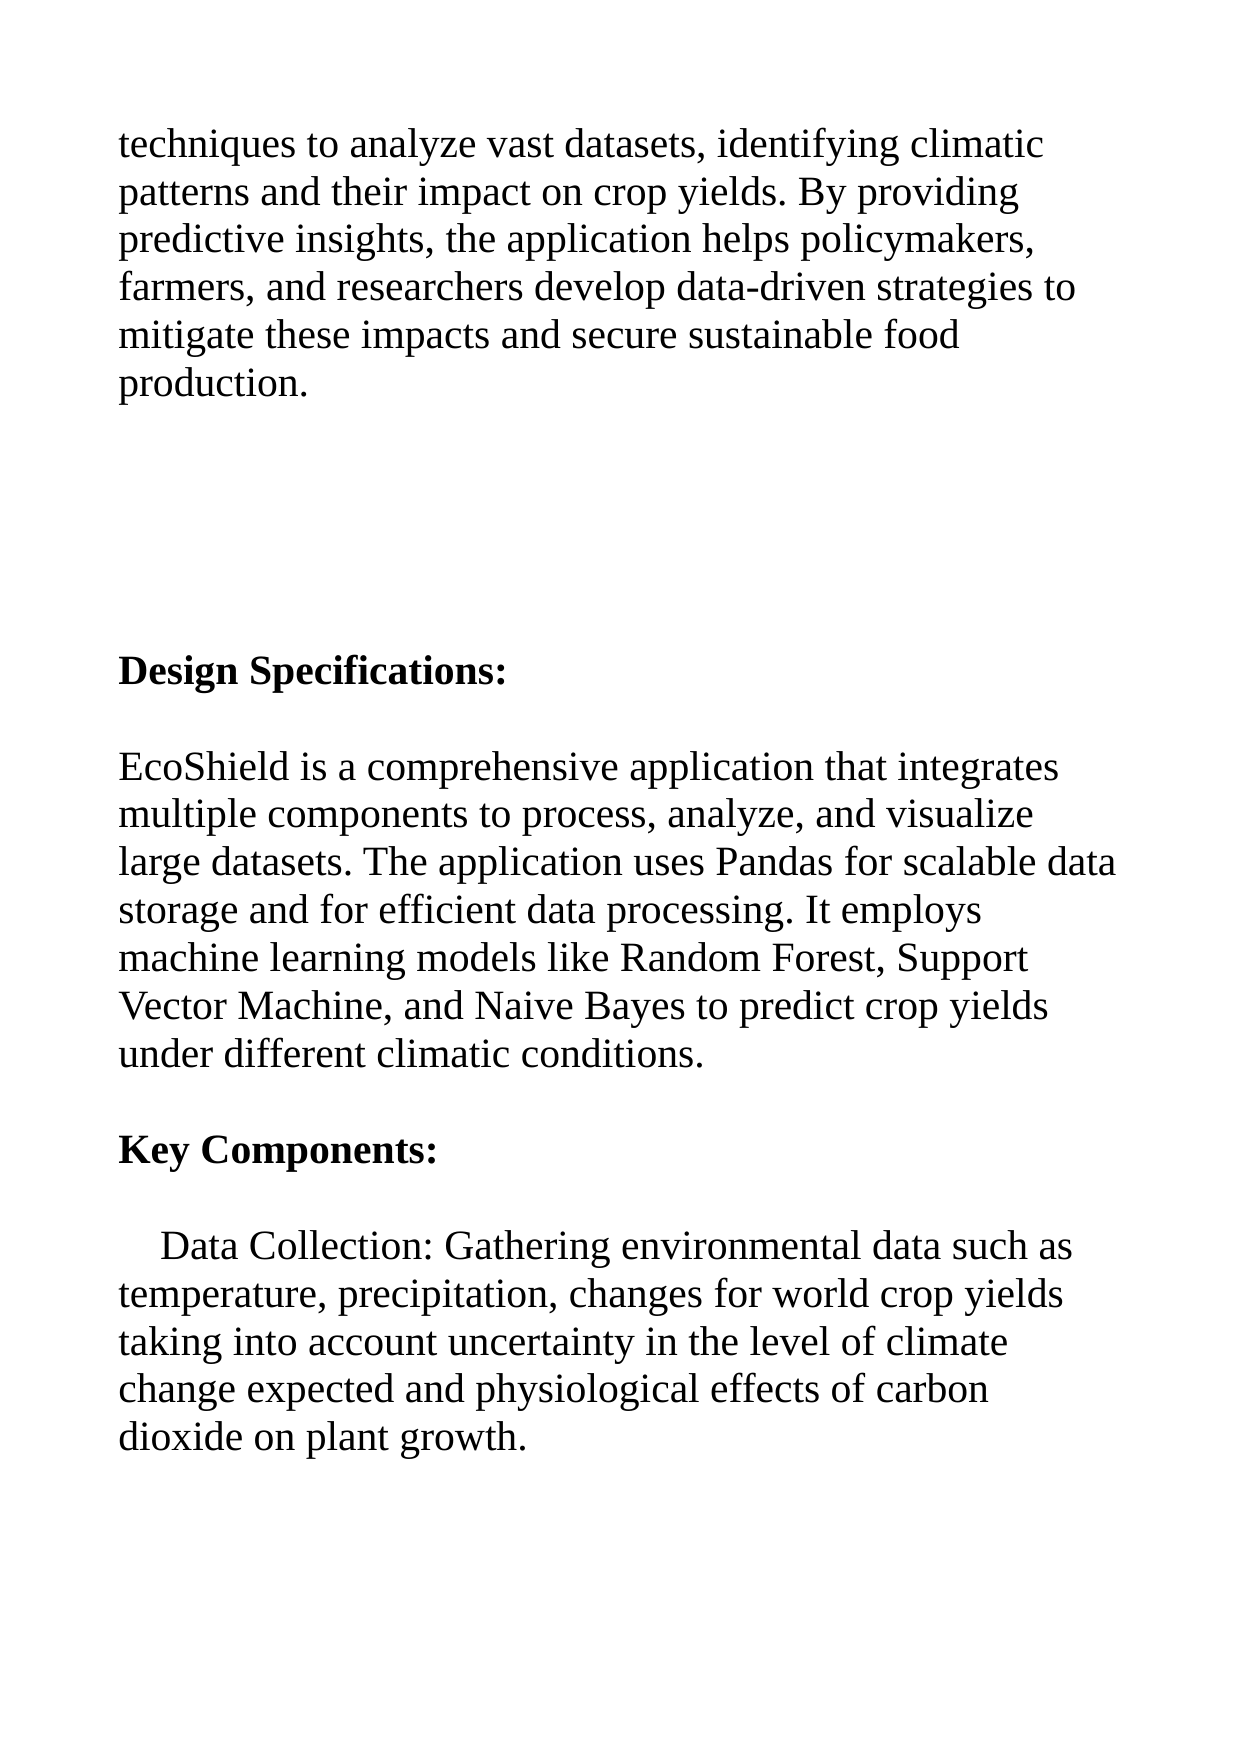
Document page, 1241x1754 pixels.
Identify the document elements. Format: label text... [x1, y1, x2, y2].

text Data Collection: Gathering environmental data such as temperature, precipitation, changes for world crop yields taking into account uncertainty in the level of climate change expected and physiological effects of carbon dioxide on plant growth. [118, 1220, 1122, 1460]
text Design Specifications: [118, 645, 1122, 693]
text EcoShield is a comprehensive application that integrates multiple components to process, analyze, and visualize large datasets. The application uses Pandas for scalable data storage and for efficient data processing. It employs machine learning models like Random Forest, Support Vector Machine, and Naive Bayes to predict crop yields under different climatic conditions. [118, 741, 1122, 1076]
text Key Components: [118, 1124, 1122, 1172]
text techniques to analyze vast datasets, identifying climatic patterns and their impact on crop yields. By providing predictive insights, the application helps policymakers, farmers, and researchers develop data-driven strategies to mitigate these impacts and secure sustainable food production. [118, 118, 1122, 406]
